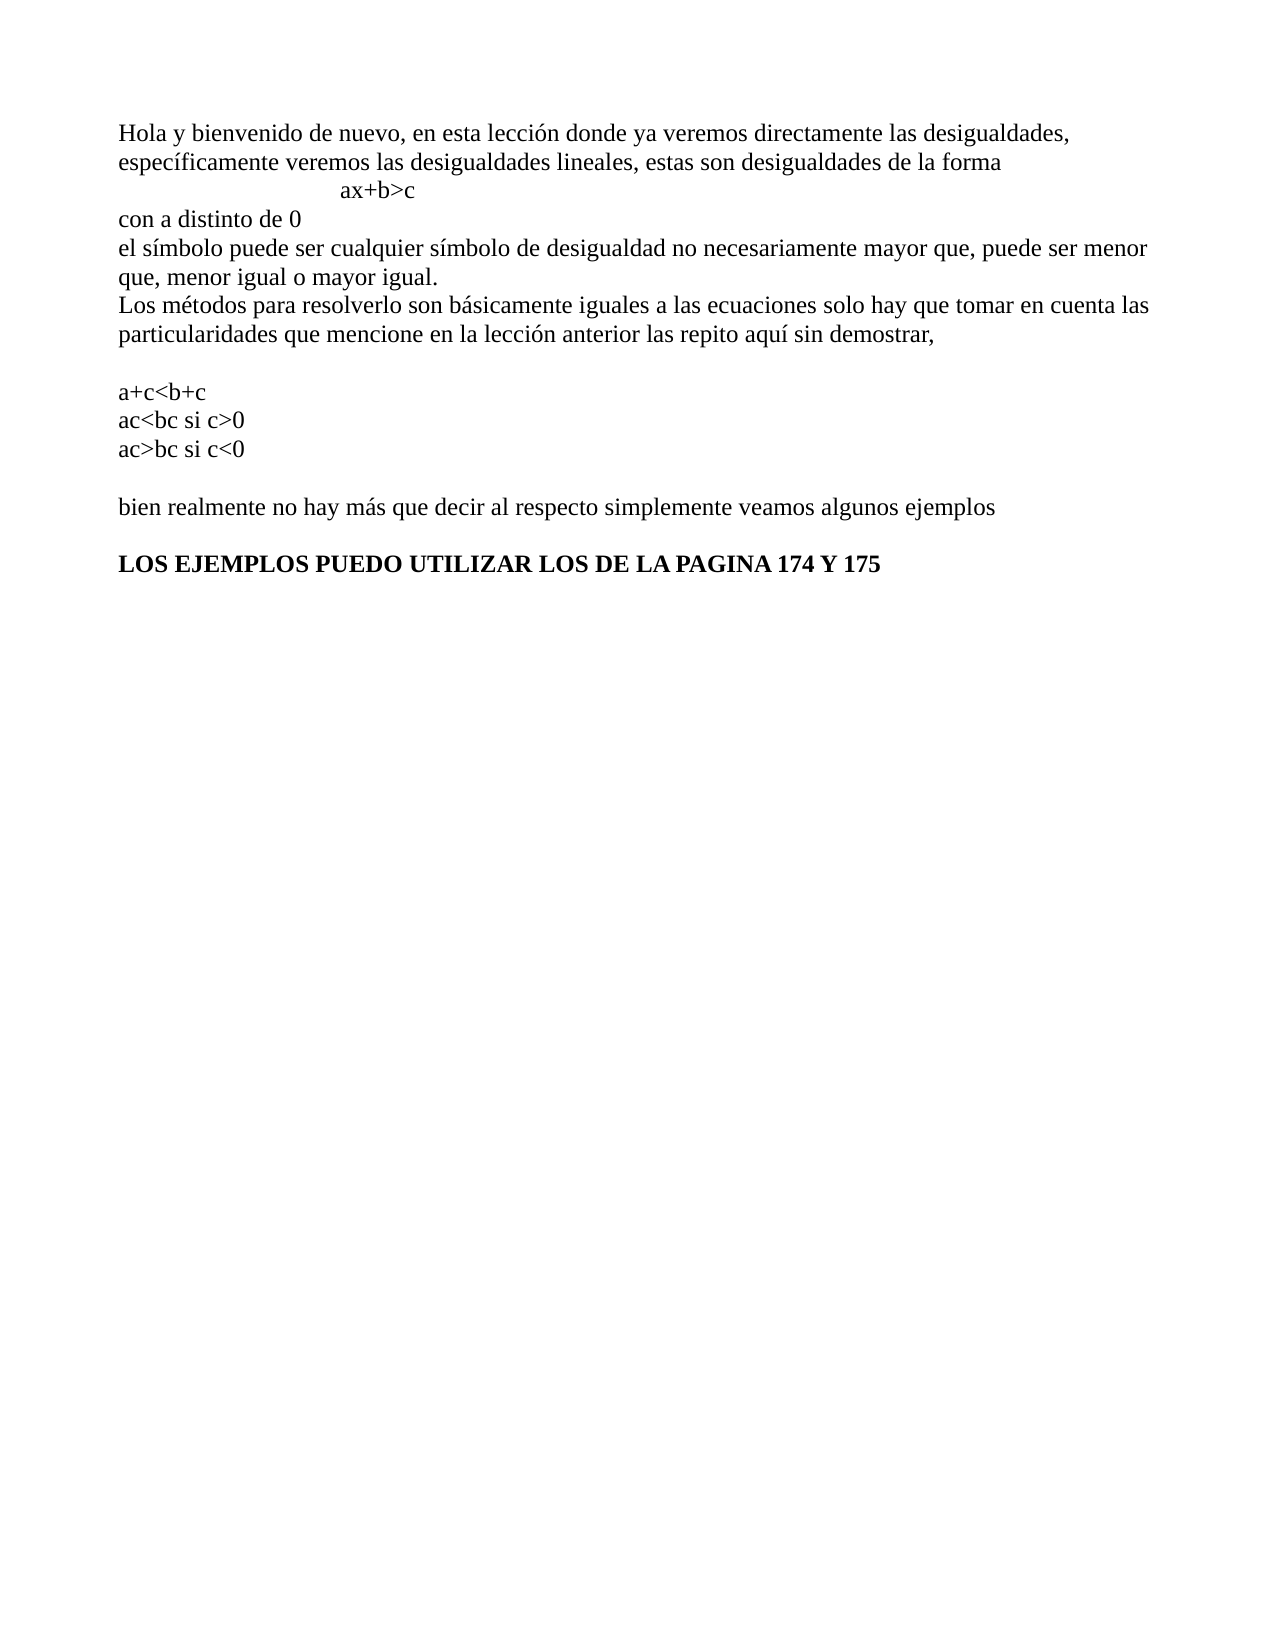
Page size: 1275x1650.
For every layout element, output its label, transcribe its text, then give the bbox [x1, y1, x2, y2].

text a+c<b+c [118, 377, 1157, 406]
text el símbolo puede ser cualquier símbolo de desigualdad no necesariamente mayor que, puede ser menor que, menor igual o mayor igual. [118, 233, 1157, 291]
text ax+b>c [118, 176, 1157, 204]
text bien realmente no hay más que decir al respecto simplemente veamos algunos ejemplos [118, 492, 1157, 521]
text ac<bc si c>0 [118, 406, 1157, 434]
text Los métodos para resolverlo son básicamente iguales a las ecuaciones solo hay que tomar en cuenta las particularidades que mencione en la lección anterior las repito aquí sin demostrar, [118, 291, 1157, 348]
text LOS EJEMPLOS PUEDO UTILIZAR LOS DE LA PAGINA 174 Y 175 [118, 549, 1157, 578]
text ac>bc si c<0 [118, 434, 1157, 463]
text Hola y bienvenido de nuevo, en esta lección donde ya veremos directamente las desigualdades, específicamente veremos las desigualdades lineales, estas son desigualdades de la forma [118, 118, 1157, 176]
text con a distinto de 0 [118, 204, 1157, 233]
